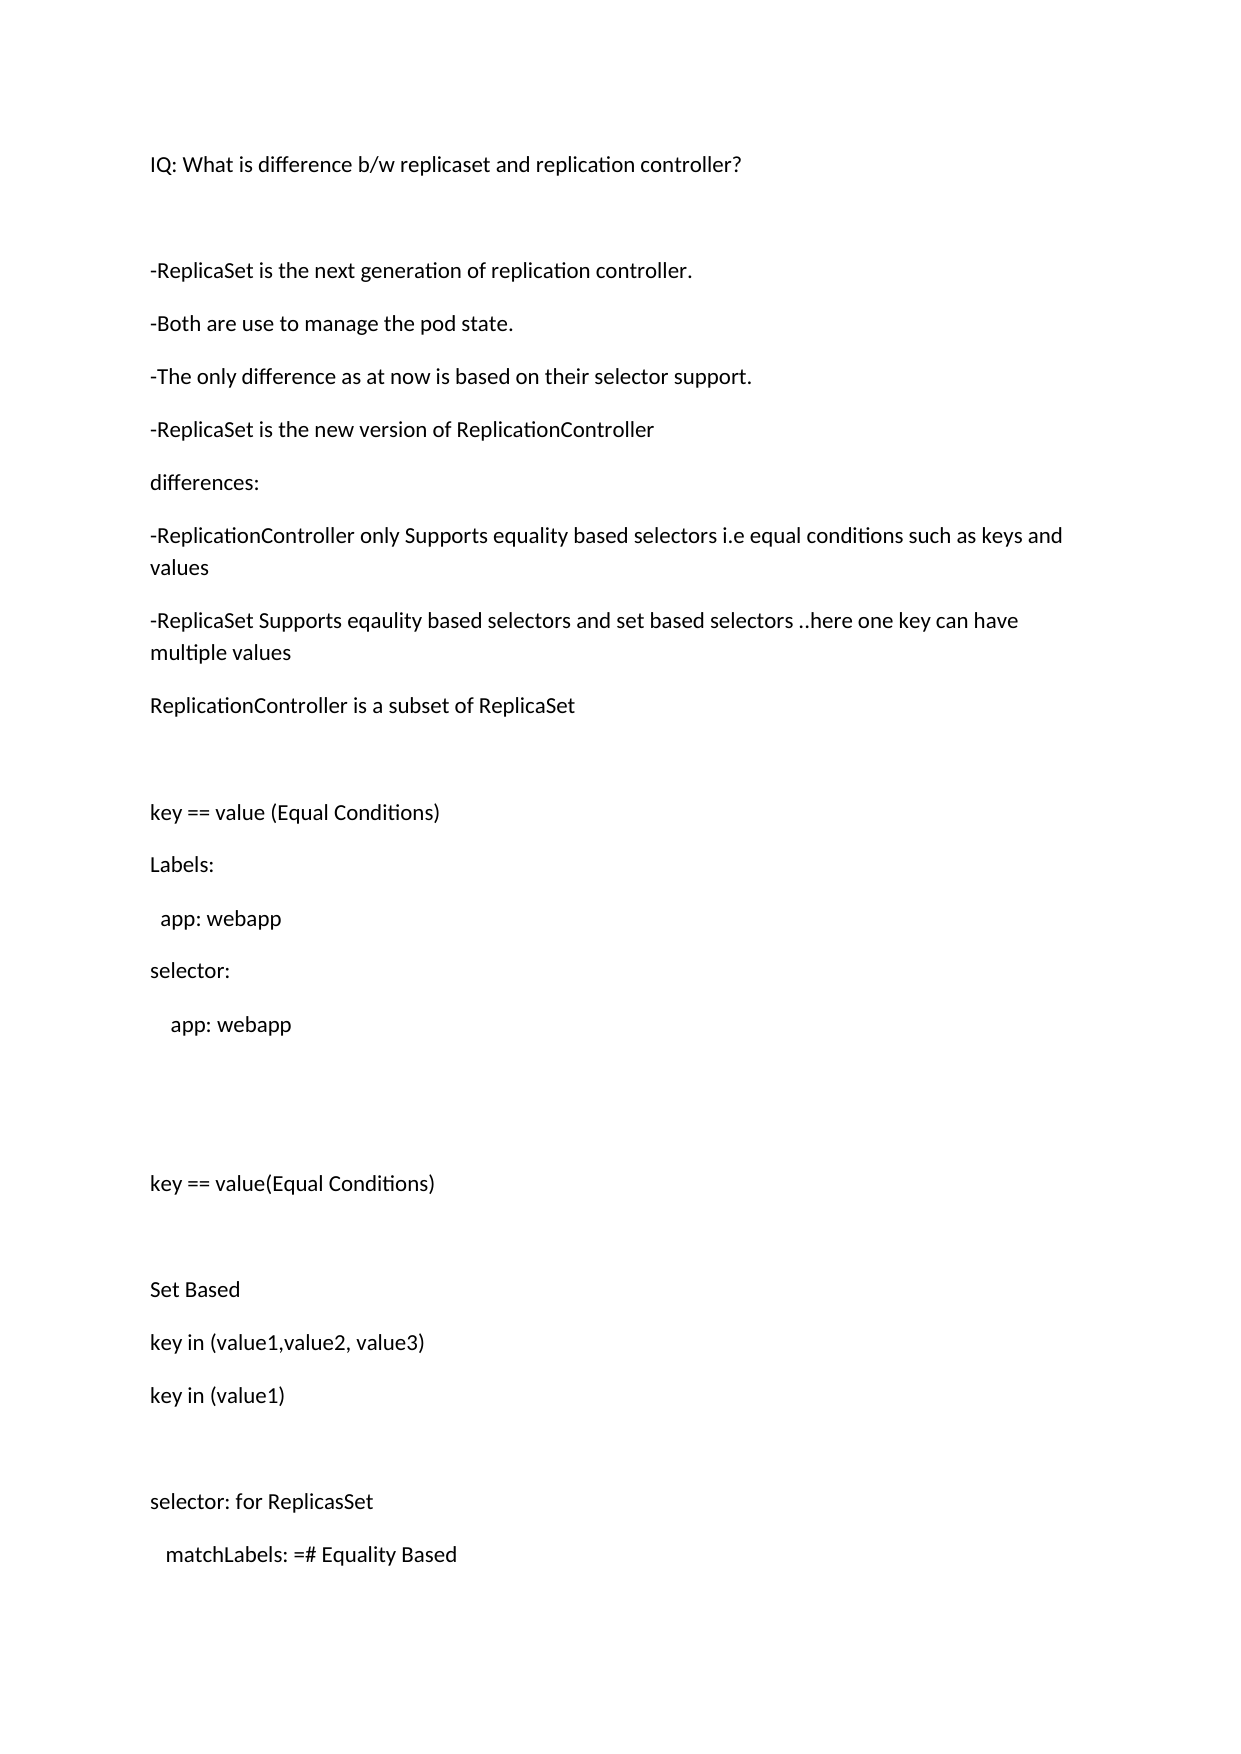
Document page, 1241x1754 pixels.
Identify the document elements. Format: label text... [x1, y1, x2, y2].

text key == value(Equal Conditions) [150, 1169, 1090, 1197]
text IQ: What is difference b/w replicaset and replication controller? [150, 150, 1090, 178]
text app: webapp [150, 904, 1090, 932]
text -The only difference as at now is based on their selector support. [150, 362, 1090, 390]
text Set Based [150, 1275, 1090, 1303]
text -ReplicationController only Supports equality based selectors i.e equal conditions such as keys and values [150, 521, 1090, 581]
text -ReplicaSet is the next generation of replication controller. [150, 256, 1090, 284]
text -ReplicaSet Supports eqaulity based selectors and set based selectors ..here one key can have multiple values [150, 606, 1090, 667]
text differences: [150, 468, 1090, 496]
text app: webapp [150, 1010, 1090, 1038]
text Labels: [150, 851, 1090, 879]
text matchLabels: =# Equality Based [150, 1540, 1090, 1568]
text -Both are use to manage the pod state. [150, 309, 1090, 337]
text selector: for ReplicasSet [150, 1487, 1090, 1515]
text -ReplicaSet is the new version of ReplicationController [150, 415, 1090, 443]
text selector: [150, 957, 1090, 985]
text key in (value1,value2, value3) [150, 1328, 1090, 1356]
text ReplicationController is a subset of ReplicaSet [150, 692, 1090, 719]
text key == value (Equal Conditions) [150, 798, 1090, 826]
text key in (value1) [150, 1381, 1090, 1409]
